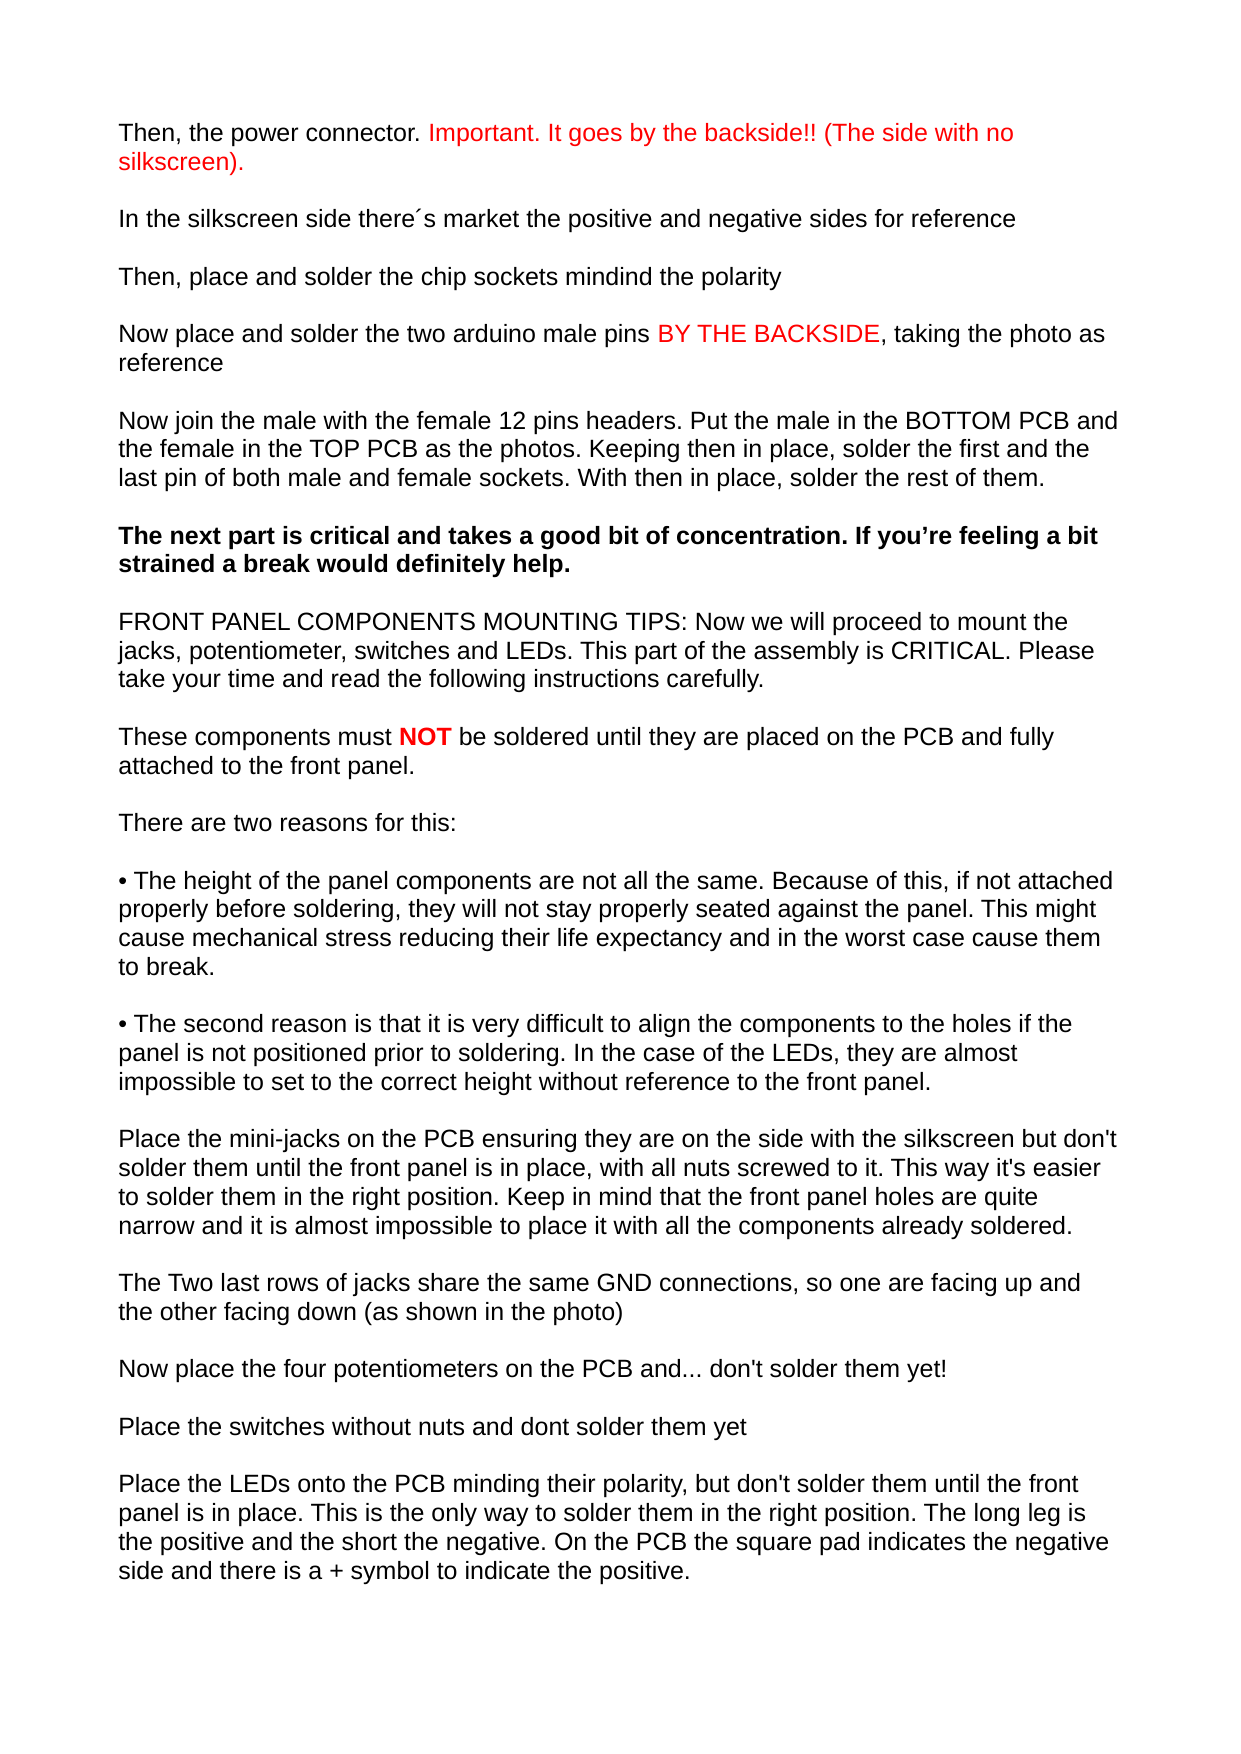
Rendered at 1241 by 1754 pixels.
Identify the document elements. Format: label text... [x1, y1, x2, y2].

text • The second reason is that it is very difficult to align the components to the holes if the panel is not positioned prior to soldering. In the case of the LEDs, they are almost impossible to set to the correct height without reference to the front panel. [118, 1009, 1122, 1096]
text Place the switches without nuts and dont solder them yet [118, 1412, 1122, 1441]
text Then, place and solder the chip sockets mindind the polarity [118, 262, 1122, 291]
text Then, the power connector. Important. It goes by the backside!! (The side with no silkscreen). [118, 118, 1122, 176]
text Place the mini-jacks on the PCB ensuring they are on the side with the silkscreen but don't solder them until the front panel is in place, with all nuts screwed to it. This way it's easier to solder them in the right position. Keep in mind that the front panel holes are quite narrow and it is almost impossible to place it with all the components already soldered. [118, 1124, 1122, 1239]
text These components must NOT be soldered until they are placed on the PCB and fully attached to the front panel. [118, 722, 1122, 779]
text Place the LEDs onto the PCB minding their polarity, but don't solder them until the front panel is in place. This is the only way to solder them in the right position. The long leg is the positive and the short the negative. On the PCB the square pad indicates the negative side and there is a + symbol to indicate the positive. [118, 1469, 1122, 1584]
text In the silkscreen side there´s market the positive and negative sides for reference [118, 204, 1122, 233]
text FRONT PANEL COMPONENTS MOUNTING TIPS: Now we will proceed to mount the jacks, potentiometer, switches and LEDs. This part of the assembly is CRITICAL. Please take your time and read the following instructions carefully. [118, 607, 1122, 693]
text • The height of the panel components are not all the same. Because of this, if not attached properly before soldering, they will not stay properly seated against the panel. This might cause mechanical stress reducing their life expectancy and in the worst case cause them to break. [118, 866, 1122, 981]
text The Two last rows of jacks share the same GND connections, so one are facing up and the other facing down (as shown in the photo) [118, 1268, 1122, 1326]
text There are two reasons for this: [118, 808, 1122, 837]
text Now place the four potentiometers on the PCB and... don't solder them yet! [118, 1354, 1122, 1383]
text The next part is critical and takes a good bit of concentration. If you’re feeling a bit strained a break would definitely help. [118, 521, 1122, 578]
text Now join the male with the female 12 pins headers. Put the male in the BOTTOM PCB and the female in the TOP PCB as the photos. Keeping then in place, solder the first and the last pin of both male and female sockets. With then in place, solder the rest of them. [118, 406, 1122, 492]
text Now place and solder the two arduino male pins BY THE BACKSIDE, taking the photo as reference [118, 319, 1122, 377]
